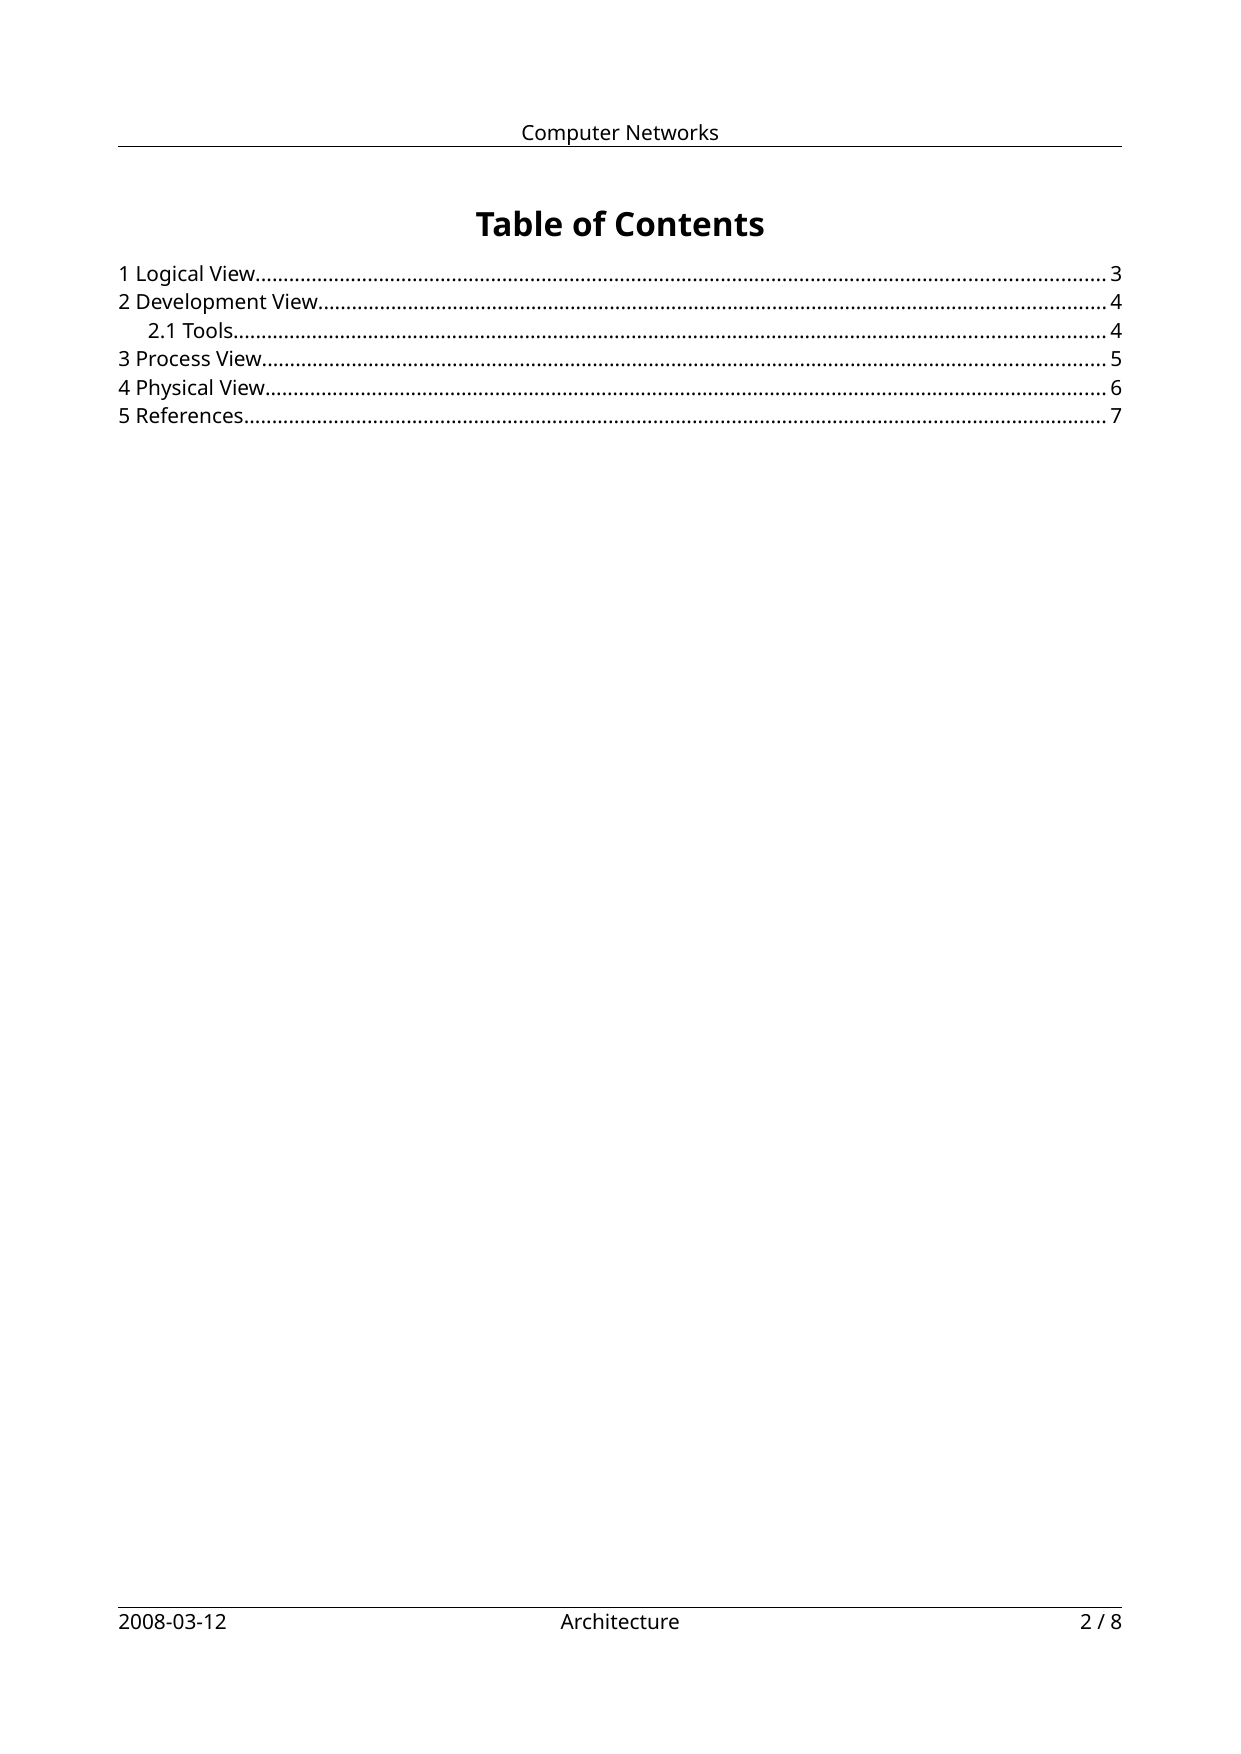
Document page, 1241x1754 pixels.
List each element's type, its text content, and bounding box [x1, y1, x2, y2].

text 2 Development View 4 [118, 287, 1122, 316]
text 1 Logical View 3 [118, 259, 1122, 287]
subtitle Table of Contents [118, 201, 1122, 247]
text 5 References 7 [118, 401, 1122, 430]
text 4 Physical View 6 [118, 373, 1122, 401]
text 2.1 Tools 4 [148, 316, 1122, 344]
text 3 Process View 5 [118, 344, 1122, 373]
